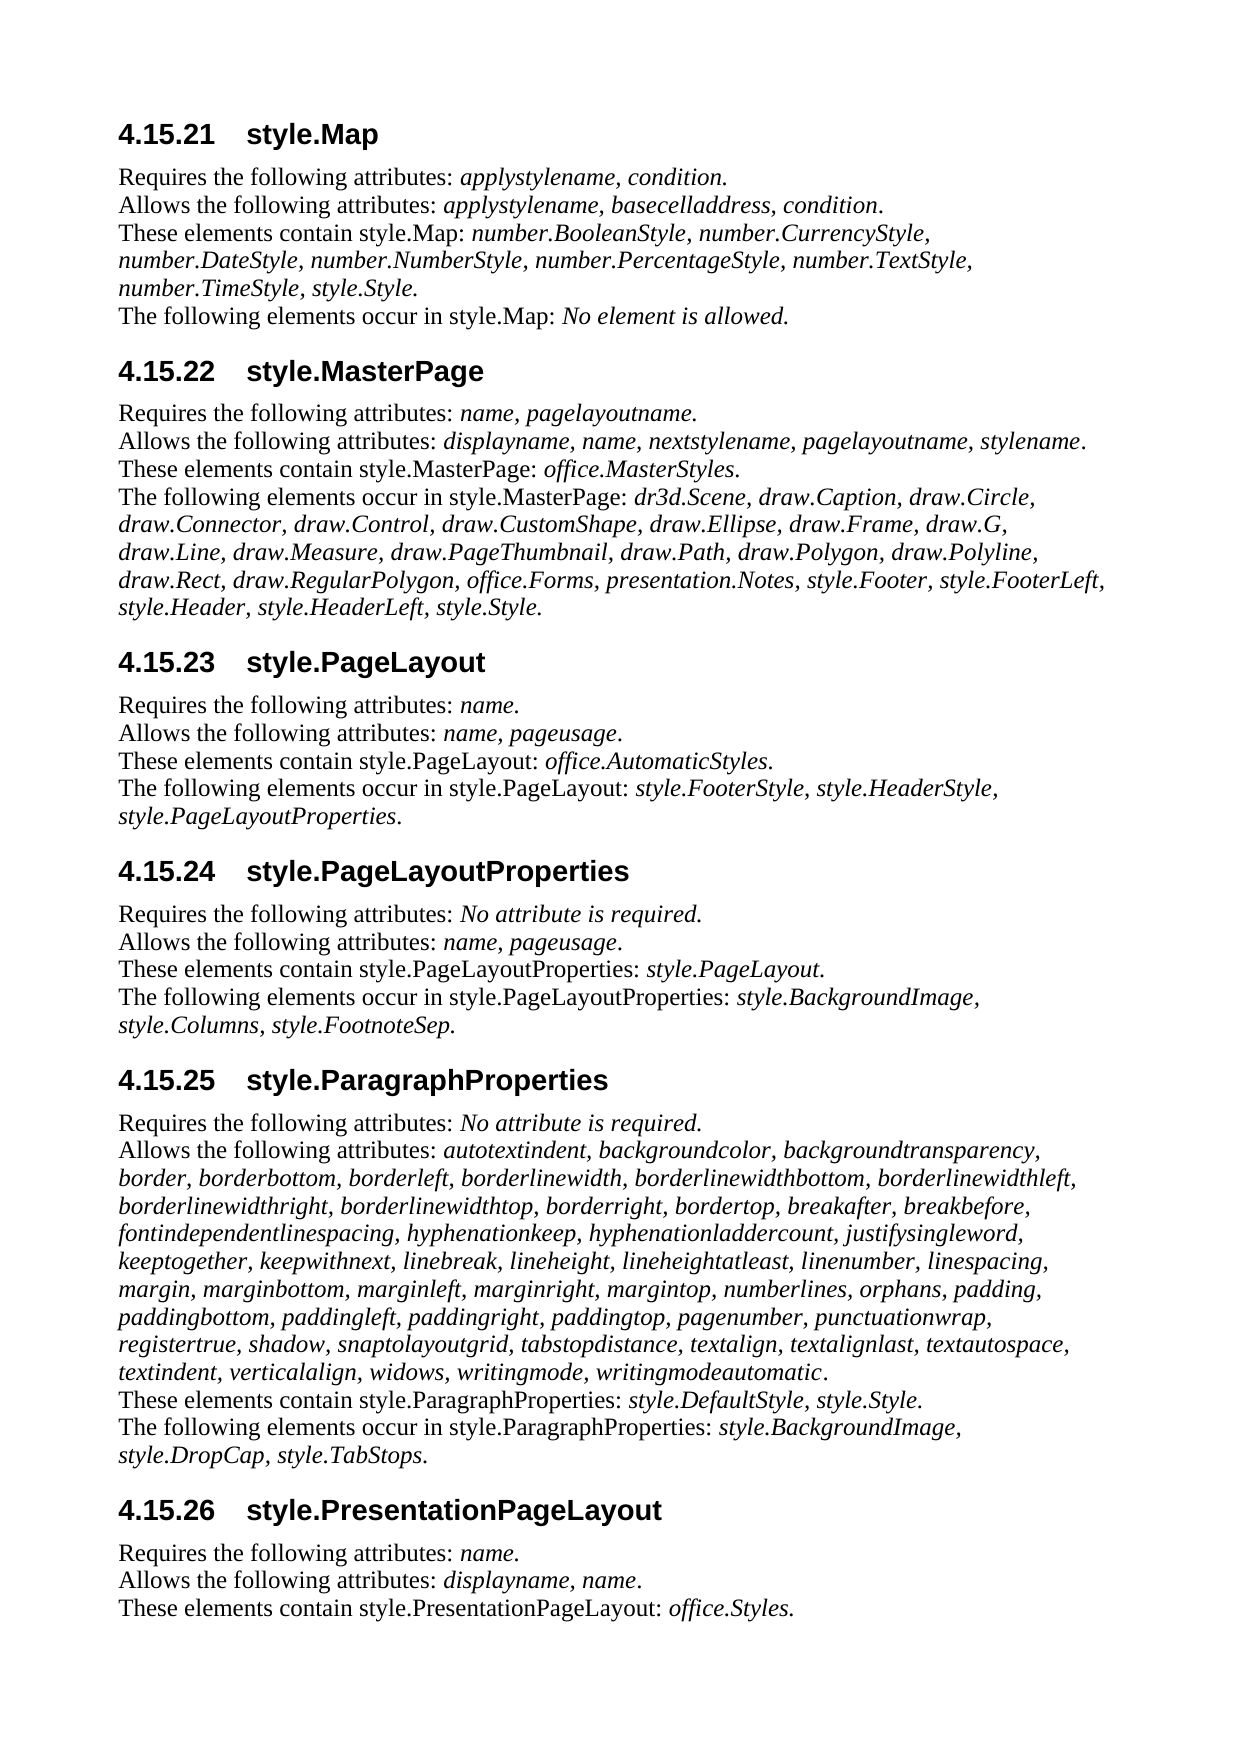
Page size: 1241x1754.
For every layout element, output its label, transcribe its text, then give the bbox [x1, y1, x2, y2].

text Requires the following attributes: name. [118, 1539, 1122, 1567]
subtitle style.MasterPage [118, 354, 1122, 387]
text Allows the following attributes: displayname, name, nextstylename, pagelayoutname, stylename. [118, 427, 1122, 455]
text These elements contain style.ParagraphProperties: style.DefaultStyle, style.Style. [118, 1386, 1122, 1413]
text Allows the following attributes: displayname, name. [118, 1567, 1122, 1594]
text The following elements occur in style.Map: No element is allowed. [118, 302, 1122, 329]
text Allows the following attributes: autotextindent, backgroundcolor, backgroundtransparency, border, borderbottom, borderleft, borderlinewidth, borderlinewidthbottom, borderlinewidthleft, borderlinewidthright, borderlinewidthtop, borderright, bordertop, breakafter, breakbefore, fontindependentlinespacing, hyphenationkeep, hyphenationladdercount, justifysingleword, keeptogether, keepwithnext, linebreak, lineheight, lineheightatleast, linenumber, linespacing, margin, marginbottom, marginleft, marginright, margintop, numberlines, orphans, padding, paddingbottom, paddingleft, paddingright, paddingtop, pagenumber, punctuationwrap, registertrue, shadow, snaptolayoutgrid, tabstopdistance, textalign, textalignlast, textautospace, textindent, verticalalign, widows, writingmode, writingmodeautomatic. [118, 1136, 1122, 1386]
text Requires the following attributes: name. [118, 691, 1122, 719]
text These elements contain style.MasterPage: office.MasterStyles. [118, 455, 1122, 483]
text These elements contain style.PageLayoutProperties: style.PageLayout. [118, 955, 1122, 983]
subtitle style.Map [118, 118, 1122, 151]
text These elements contain style.PageLayout: office.AutomaticStyles. [118, 747, 1122, 774]
text Allows the following attributes: applystylename, basecelladdress, condition. [118, 191, 1122, 219]
text The following elements occur in style.ParagraphProperties: style.BackgroundImage, style.DropCap, style.TabStops. [118, 1413, 1122, 1469]
text Requires the following attributes: applystylename, condition. [118, 163, 1122, 191]
subtitle style.PresentationPageLayout [118, 1494, 1122, 1526]
subtitle style.PageLayoutProperties [118, 855, 1122, 887]
text The following elements occur in style.PageLayout: style.FooterStyle, style.HeaderStyle, style.PageLayoutProperties. [118, 774, 1122, 830]
text These elements contain style.Map: number.BooleanStyle, number.CurrencyStyle, number.DateStyle, number.NumberStyle, number.PercentageStyle, number.TextStyle, number.TimeStyle, style.Style. [118, 219, 1122, 302]
text The following elements occur in style.MasterPage: dr3d.Scene, draw.Caption, draw.Circle, draw.Connector, draw.Control, draw.CustomShape, draw.Ellipse, draw.Frame, draw.G, draw.Line, draw.Measure, draw.PageThumbnail, draw.Path, draw.Polygon, draw.Polyline, draw.Rect, draw.RegularPolygon, office.Forms, presentation.Notes, style.Footer, style.FooterLeft, style.Header, style.HeaderLeft, style.Style. [118, 483, 1122, 621]
text Allows the following attributes: name, pageusage. [118, 719, 1122, 747]
text Requires the following attributes: name, pagelayoutname. [118, 399, 1122, 427]
text Allows the following attributes: name, pageusage. [118, 928, 1122, 955]
text These elements contain style.PresentationPageLayout: office.Styles. [118, 1594, 1122, 1622]
subtitle style.ParagraphProperties [118, 1063, 1122, 1096]
text Requires the following attributes: No attribute is required. [118, 1109, 1122, 1136]
text Requires the following attributes: No attribute is required. [118, 900, 1122, 928]
text The following elements occur in style.PageLayoutProperties: style.BackgroundImage, style.Columns, style.FootnoteSep. [118, 983, 1122, 1038]
subtitle style.PageLayout [118, 646, 1122, 679]
